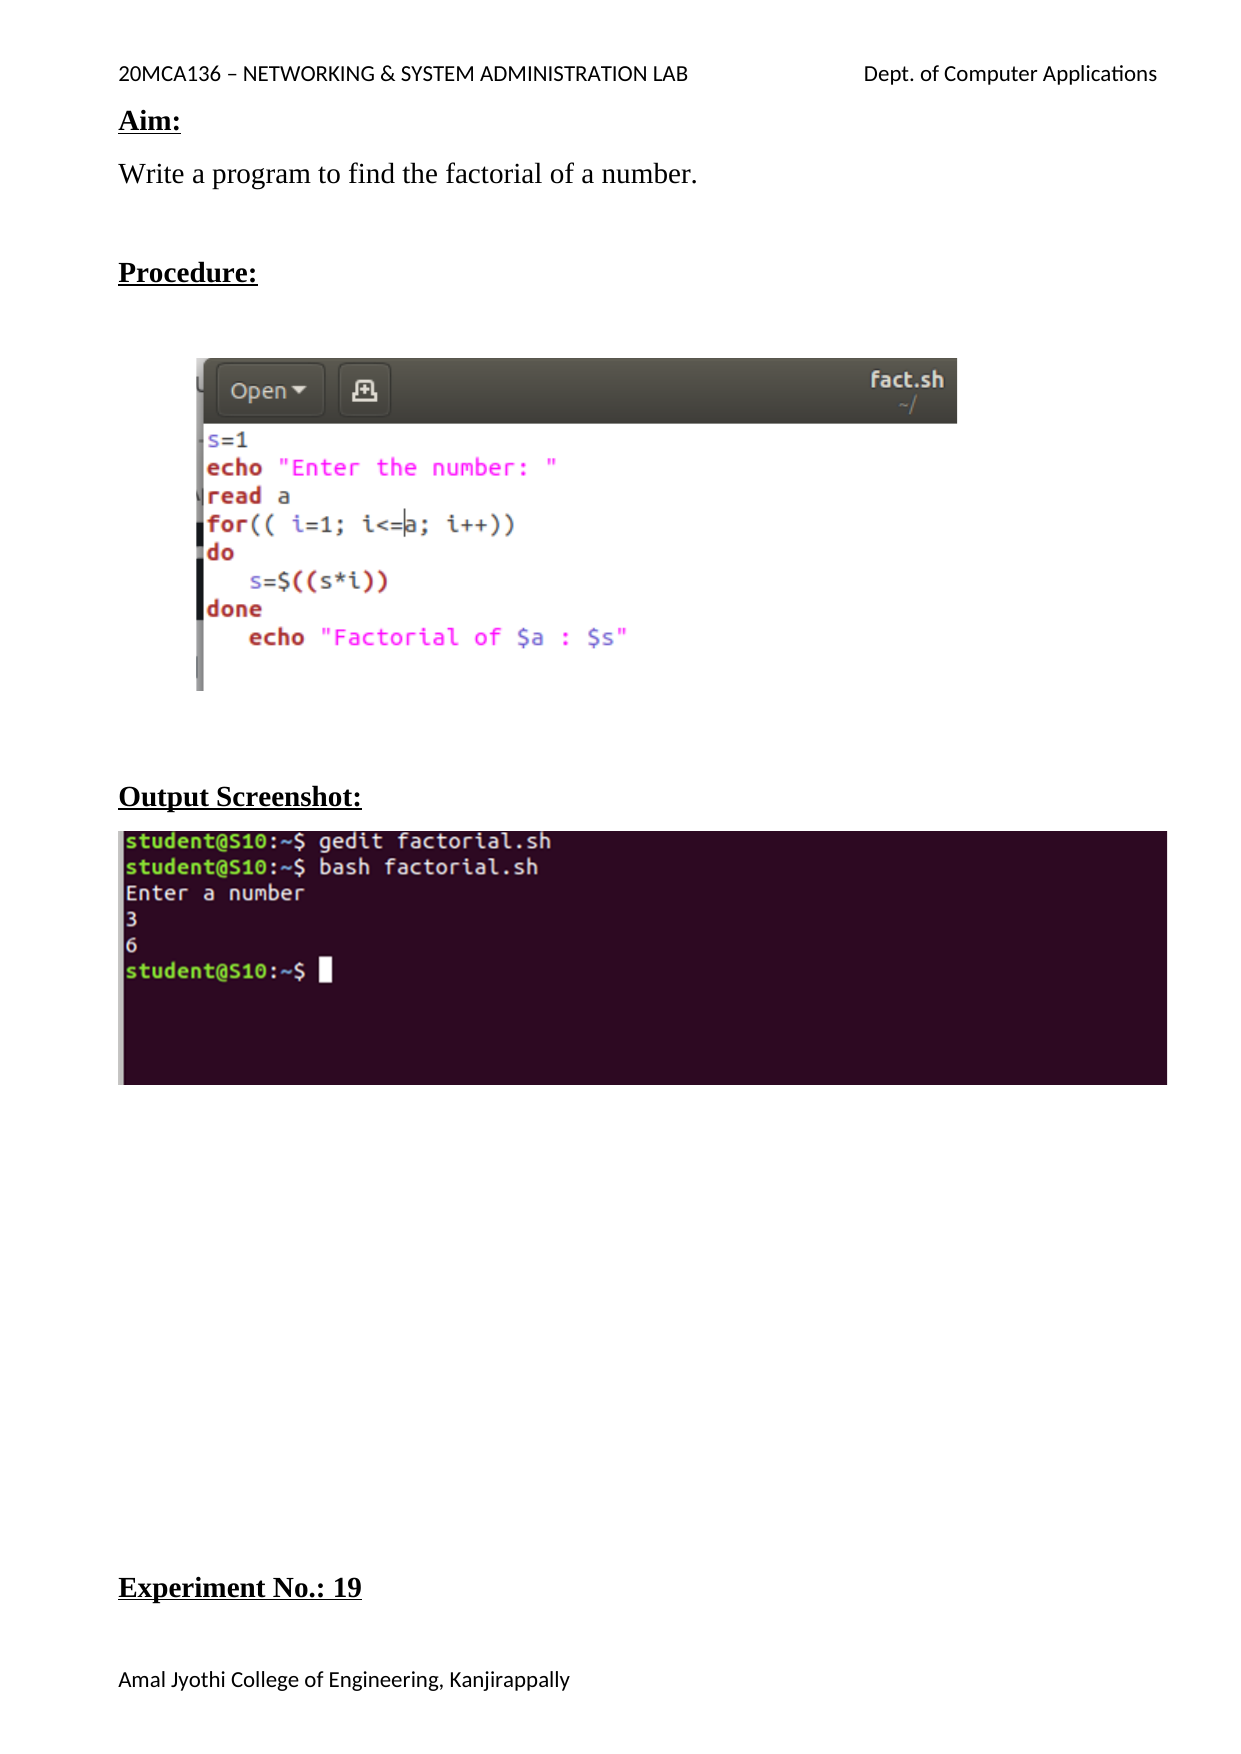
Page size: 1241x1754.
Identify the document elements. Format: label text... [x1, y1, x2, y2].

text Procedure: [118, 255, 1167, 288]
text Output Screenshot: [118, 779, 1167, 813]
text Experiment No.: 19 [118, 1570, 1167, 1603]
text Write a program to find the factorial of a number. [118, 156, 1167, 189]
text Aim: [118, 103, 1167, 137]
